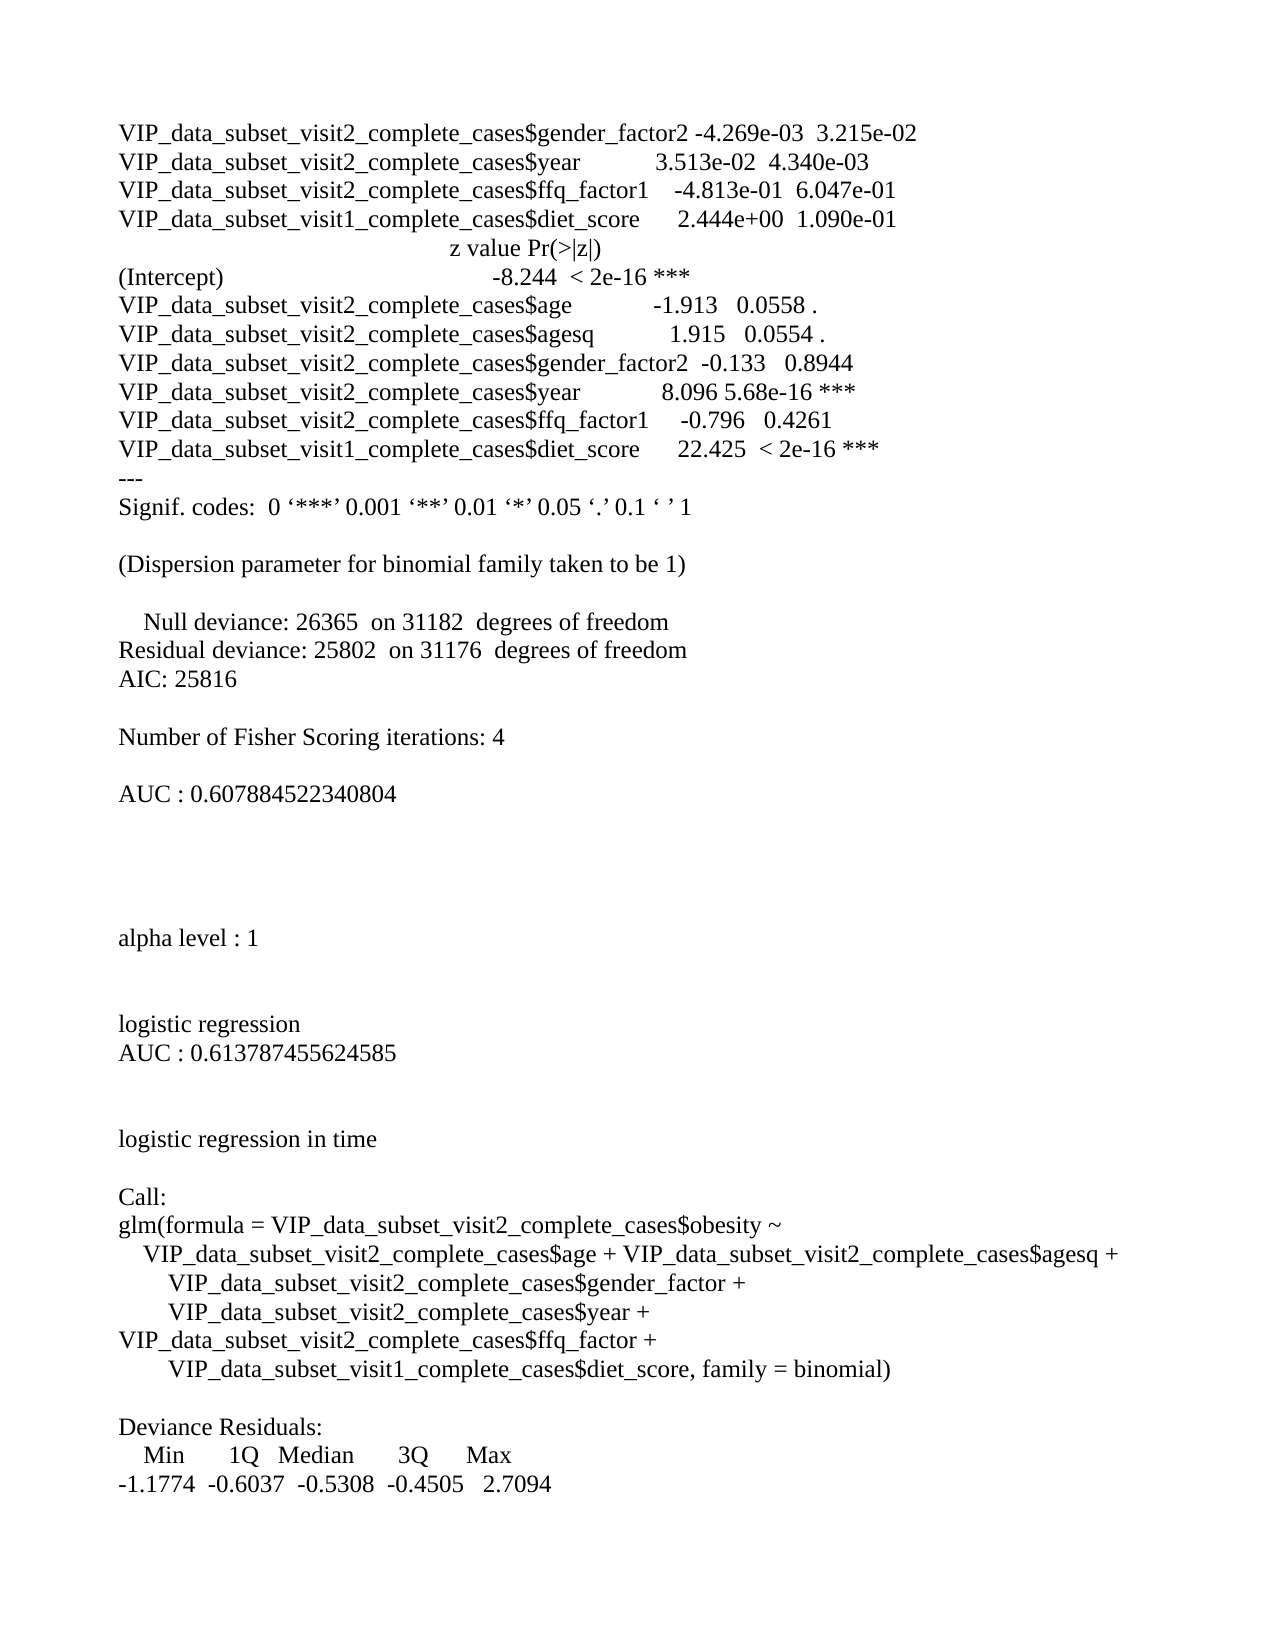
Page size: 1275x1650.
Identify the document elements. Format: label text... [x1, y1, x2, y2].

text VIP_data_subset_visit1_complete_cases$diet_score 2.444e+00 1.090e-01 [118, 204, 1157, 233]
text VIP_data_subset_visit2_complete_cases$ffq_factor1 -4.813e-01 6.047e-01 [118, 176, 1157, 204]
text VIP_data_subset_visit2_complete_cases$gender_factor2 -0.133 0.8944 [118, 348, 1157, 377]
text VIP_data_subset_visit2_complete_cases$age -1.913 0.0558 . [118, 291, 1157, 319]
text Null deviance: 26365 on 31182 degrees of freedom [118, 607, 1157, 636]
text alpha level : 1 [118, 923, 1157, 952]
text VIP_data_subset_visit2_complete_cases$year 8.096 5.68e-16 *** [118, 377, 1157, 406]
text AUC : 0.613787455624585 [118, 1038, 1157, 1067]
text Residual deviance: 25802 on 31176 degrees of freedom [118, 636, 1157, 664]
text AUC : 0.607884522340804 [118, 779, 1157, 808]
text Signif. codes: 0 ‘***’ 0.001 ‘**’ 0.01 ‘*’ 0.05 ‘.’ 0.1 ‘ ’ 1 [118, 492, 1157, 521]
text VIP_data_subset_visit2_complete_cases$gender_factor2 -4.269e-03 3.215e-02 [118, 118, 1157, 147]
text --- [118, 463, 1157, 492]
text -1.1774 -0.6037 -0.5308 -0.4505 2.7094 [118, 1469, 1157, 1498]
text VIP_data_subset_visit2_complete_cases$age + VIP_data_subset_visit2_complete_cases$agesq + [118, 1239, 1157, 1268]
text Deviance Residuals: [118, 1412, 1157, 1441]
text VIP_data_subset_visit2_complete_cases$year 3.513e-02 4.340e-03 [118, 147, 1157, 176]
text Number of Fisher Scoring iterations: 4 [118, 722, 1157, 751]
text logistic regression [118, 1009, 1157, 1038]
text glm(formula = VIP_data_subset_visit2_complete_cases$obesity ~ [118, 1211, 1157, 1239]
text VIP_data_subset_visit2_complete_cases$gender_factor + [118, 1268, 1157, 1297]
text AIC: 25816 [118, 664, 1157, 693]
text z value Pr(>|z|) [118, 233, 1157, 262]
text VIP_data_subset_visit2_complete_cases$ffq_factor1 -0.796 0.4261 [118, 406, 1157, 434]
text (Dispersion parameter for binomial family taken to be 1) [118, 549, 1157, 578]
text Min 1Q Median 3Q Max [118, 1441, 1157, 1469]
text Call: [118, 1182, 1157, 1211]
text VIP_data_subset_visit1_complete_cases$diet_score, family = binomial) [118, 1354, 1157, 1383]
text VIP_data_subset_visit2_complete_cases$year + VIP_data_subset_visit2_complete_cases$ffq_factor + [118, 1297, 1157, 1354]
text VIP_data_subset_visit1_complete_cases$diet_score 22.425 < 2e-16 *** [118, 434, 1157, 463]
text logistic regression in time [118, 1124, 1157, 1153]
text VIP_data_subset_visit2_complete_cases$agesq 1.915 0.0554 . [118, 319, 1157, 348]
text (Intercept) -8.244 < 2e-16 *** [118, 262, 1157, 291]
